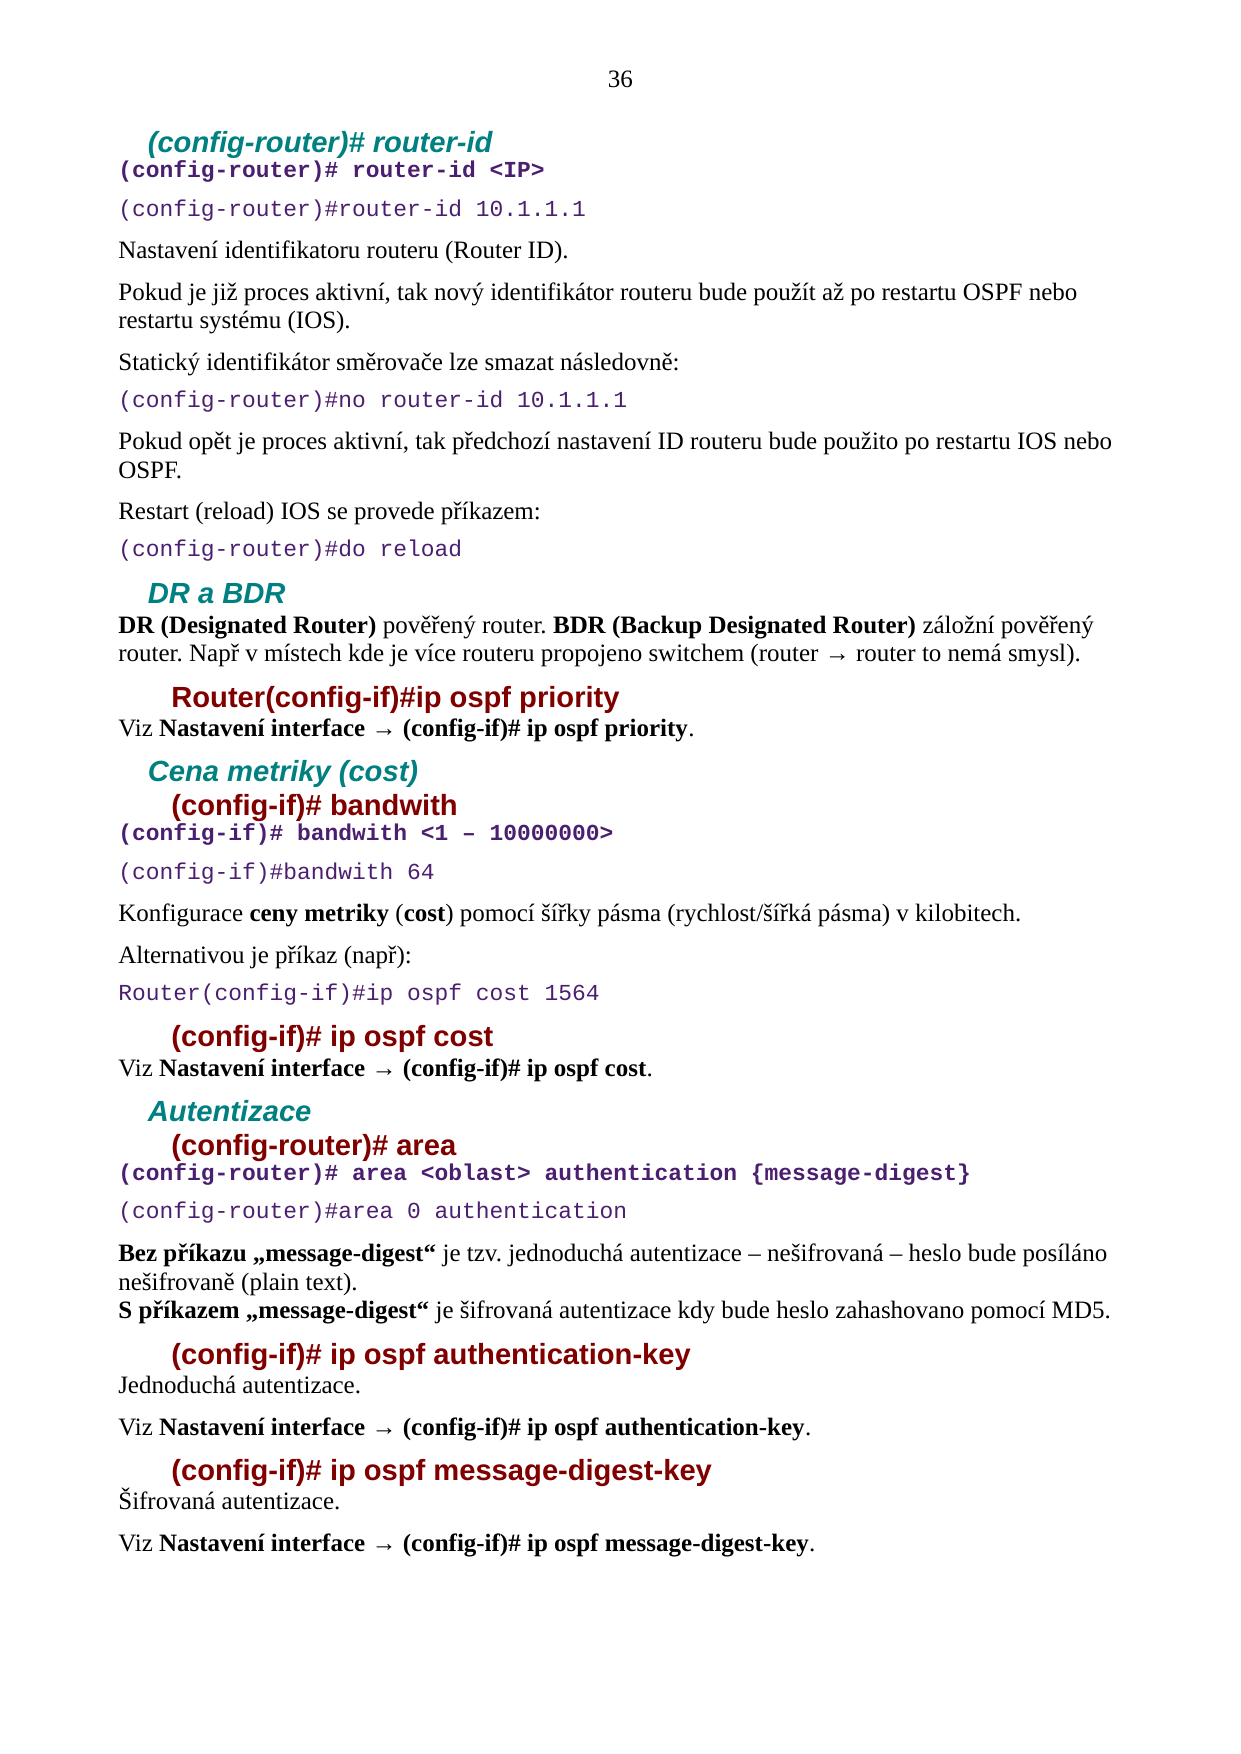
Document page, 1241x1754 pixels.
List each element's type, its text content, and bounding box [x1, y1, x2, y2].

subtitle (config-router)# router-id [148, 125, 1122, 159]
text Restart (reload) IOS se provede příkazem: [118, 496, 1122, 525]
text Viz Nastavení interface → (config-if)# ip ospf cost. [118, 1053, 1122, 1082]
subtitle (config-if)# bandwith [171, 788, 1122, 822]
subtitle (config-router)# area [171, 1128, 1122, 1161]
text Bez příkazu „message-digest“ je tzv. jednoduchá autentizace – nešifrovaná – heslo bude posíláno nešifrovaně (plain text). S příkazem „message-digest“ je šifrovaná autentizace kdy bude heslo zahashovano pomocí MD5. [118, 1238, 1122, 1324]
text (config-router)#router-id 10.1.1.1 [118, 197, 1122, 223]
subtitle Router(config-if)#ip ospf priority [171, 680, 1122, 713]
subtitle Cena metriky (cost) [148, 754, 1122, 788]
text (config-router)#area 0 authentication [118, 1200, 1122, 1226]
text Pokud je již proces aktivní, tak nový identifikátor routeru bude použít až po restartu OSPF nebo restartu systému (IOS). [118, 277, 1122, 334]
text Pokud opět je proces aktivní, tak předchozí nastavení ID routeru bude použito po restartu IOS nebo OSPF. [118, 426, 1122, 484]
text Router(config-if)#ip ospf cost 1564 [118, 981, 1122, 1007]
text (config-if)# bandwith <1 – 10000000> [118, 822, 1122, 847]
text Viz Nastavení interface → (config-if)# ip ospf message-digest-key. [118, 1528, 1122, 1556]
text (config-if)#bandwith 64 [118, 860, 1122, 886]
subtitle (config-if)# ip ospf cost [171, 1019, 1122, 1053]
subtitle (config-if)# ip ospf authentication-key [171, 1337, 1122, 1370]
subtitle Autentizace [148, 1094, 1122, 1128]
text Šifrovaná autentizace. [118, 1486, 1122, 1515]
text Alternativou je příkaz (např): [118, 940, 1122, 968]
text (config-router)#no router-id 10.1.1.1 [118, 388, 1122, 414]
text Viz Nastavení interface → (config-if)# ip ospf priority. [118, 713, 1122, 742]
subtitle (config-if)# ip ospf message-digest-key [171, 1453, 1122, 1486]
text Statický identifikátor směrovače lze smazat následovně: [118, 347, 1122, 376]
text Nastavení identifikatoru routeru (Router ID). [118, 236, 1122, 264]
text (config-router)#do reload [118, 538, 1122, 564]
text DR (Designated Router) pověřený router. BDR (Backup Designated Router) záložní pověřený router. Např v místech kde je více routeru propojeno switchem (router → router to nemá smysl). [118, 610, 1122, 667]
text (config-router)# area <oblast> authentication {message-digest} [118, 1161, 1122, 1187]
text Viz Nastavení interface → (config-if)# ip ospf authentication-key. [118, 1412, 1122, 1440]
subtitle DR a BDR [148, 576, 1122, 610]
text (config-router)# router-id <IP> [118, 159, 1122, 184]
text Jednoduchá autentizace. [118, 1370, 1122, 1399]
text Konfigurace ceny metriky (cost) pomocí šířky pásma (rychlost/šířká pásma) v kilobitech. [118, 898, 1122, 927]
